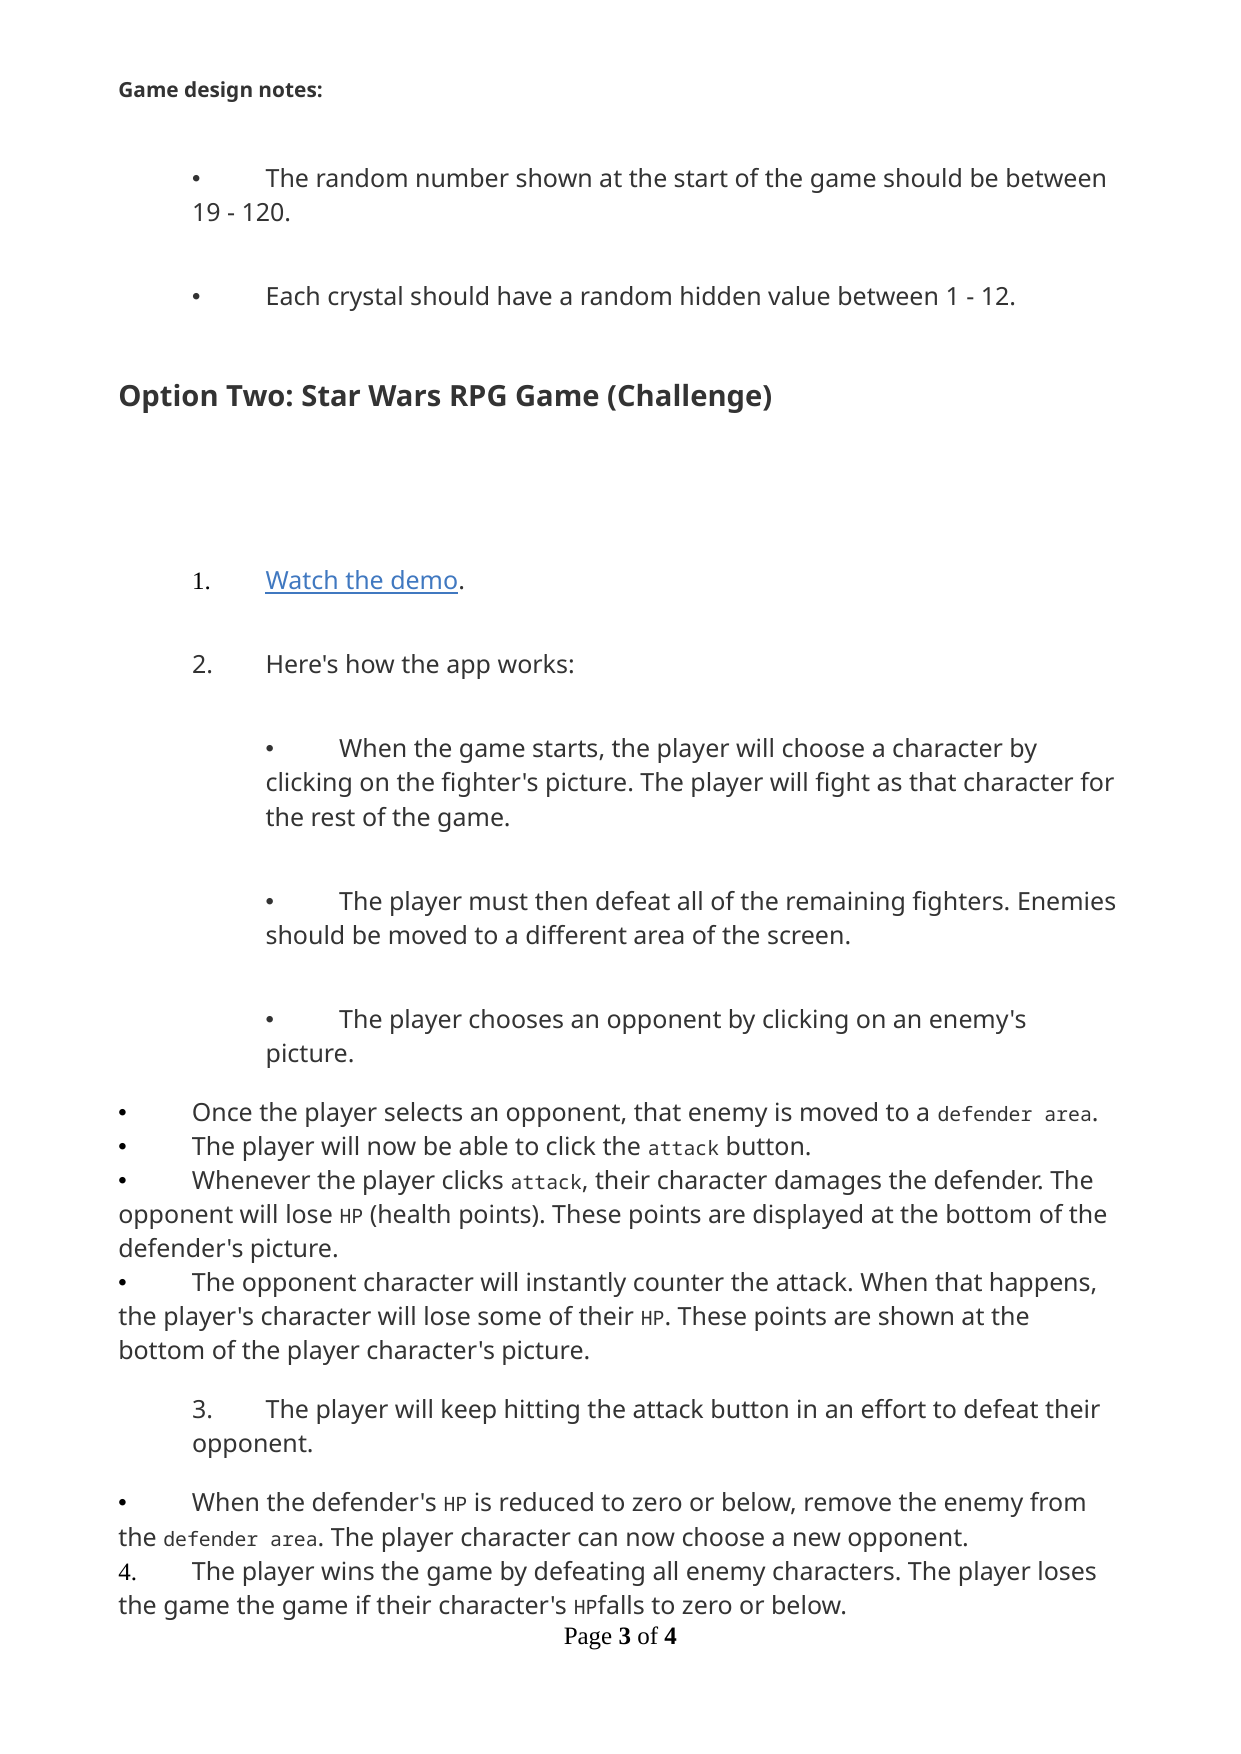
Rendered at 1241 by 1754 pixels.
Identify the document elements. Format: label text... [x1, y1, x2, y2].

list The player wins the game by defeating all enemy characters. The player loses the game the game if their character's HPfalls to zero or below. [118, 1553, 1122, 1621]
list Once the player selects an opponent, that enemy is moved to a defender area. [118, 1094, 1122, 1128]
list The random number shown at the start of the game should be between 19 - 120. [192, 161, 1122, 229]
list The player will keep hitting the attack button in an effort to defeat their opponent. [192, 1392, 1122, 1460]
list Here's how the app works: [192, 647, 1122, 681]
subtitle Option Two: Star Wars RPG Game (Challenge) [118, 375, 1122, 415]
list The player chooses an opponent by clicking on an enemy's picture. [265, 1001, 1122, 1069]
subtitle Game design notes: [118, 75, 1122, 103]
list When the defender's HP is reduced to zero or below, remove the enemy from the defender area. The player character can now choose a new opponent. [118, 1485, 1122, 1553]
list Whenever the player clicks attack, their character damages the defender. The opponent will lose HP (health points). These points are displayed at the bottom of the defender's picture. [118, 1163, 1122, 1265]
list When the game starts, the player will choose a character by clicking on the fighter's picture. The player will fight as that character for the rest of the game. [265, 731, 1122, 833]
list Watch the demo. [192, 563, 1122, 597]
list Each crystal should have a random hidden value between 1 - 12. [192, 279, 1122, 313]
list The opponent character will instantly counter the attack. When that happens, the player's character will lose some of their HP. These points are shown at the bottom of the player character's picture. [118, 1265, 1122, 1367]
list The player will now be able to click the attack button. [118, 1128, 1122, 1163]
list The player must then defeat all of the remaining fighters. Enemies should be moved to a different area of the screen. [265, 883, 1122, 951]
